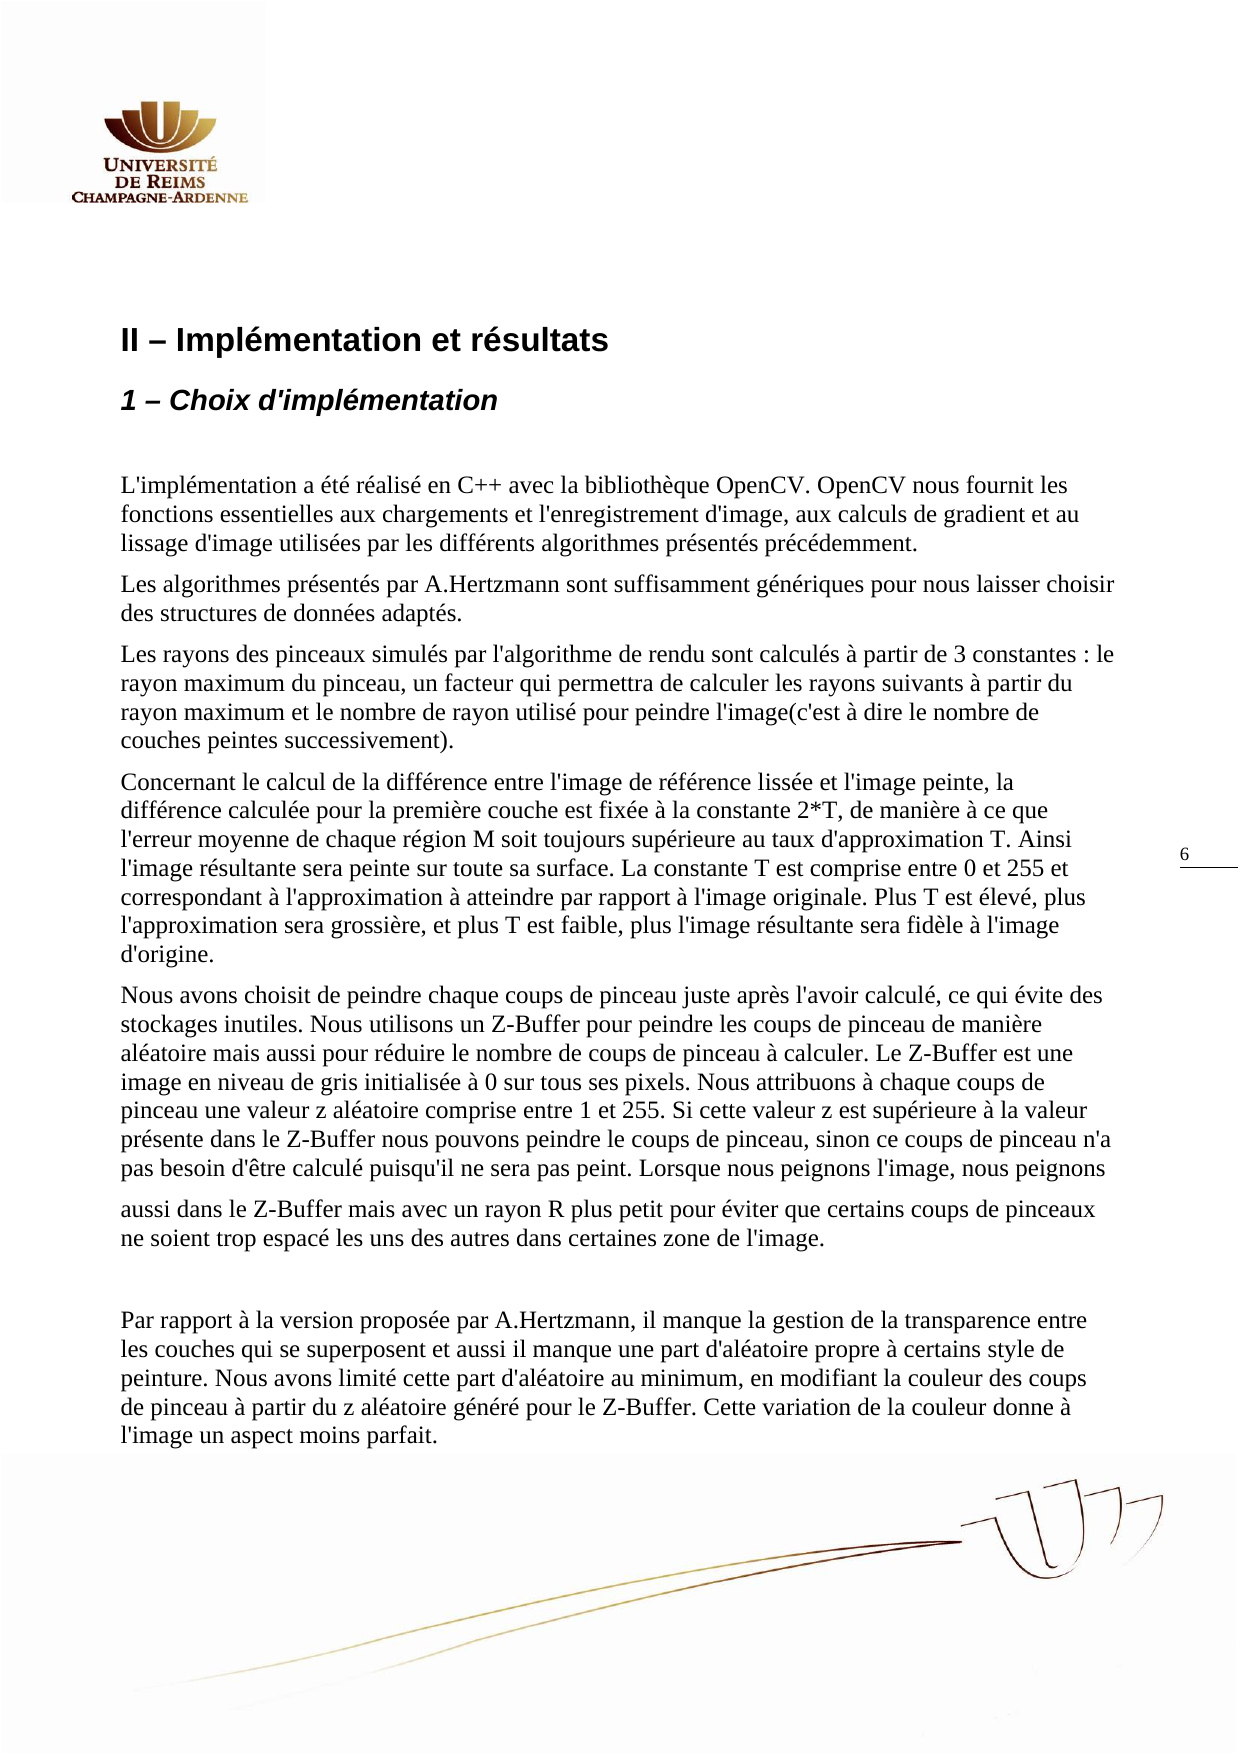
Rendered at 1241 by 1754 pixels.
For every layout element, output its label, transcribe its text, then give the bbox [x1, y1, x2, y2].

table_header Présentation du sujet Pour le projet du module de traitement d'image, j'ai choisit d'implémenter une méthode de rendu non-photoréaliste. Aaron Hertzmann propose dans son article,« Painterly Rendering with Curved Brush Strokes of Multiples Sizes » , une méthode pour créer des images ayant l'apparence de peintures à partir de photographies. Cette méthode permet de simuler les coups de pinceaux d'un peintre en fonction de différents paramètres qui seront exposés plus loin. Ces paramètres permettent de donner un style de peinture précis à une image. I - Résumé de l'article 1 – Méthode principale Cet algorithme va simuler les méthodes utiliser par les peintres pour générer une image ayant l'aspect d'une peinture. L'image sera organisé en un ensemble de couche qui seront peintes successivement. Chaque couches sera associées à une taille de pinceau constante. La couche ayant la plus grande taille de pinceau est peinte en première, puis ensuite nous affinons les détails de l'image en peignant les couches ayant des tailles de pinceau plus petites. Chaque couches sera peinte à partir d'une version lissée de l'image originale. Nous avons gardés le choix du filtre de Gauss comme méthode de lissage de l'image. A.Hertzmann précise que la diffusion non linéaire peut être utilisé à la place du filtre de Gauss pour obtenir de meilleur résultat. Une couche est formée par un ensemble de coups de pinceaux et chaque coups de pinceaux est représentés par un ensemble de points de contrôles formant une B-Spline. Le calcul des points de contrôles se fait à partir du gradient de la luminance de l'image lissée. 2 – Sélection des coups de pinceau Une couche est donc un ensemble de coups de pinceaux. Nous devons parcourir l'image pour sélectionner les coordonnées de départ de chaque coups de pinceau. Une fois les points de contrôles des coups de pinceau calculés, nous pouvons peindre chaque coups dans un ordre aléatoire. Nous avons besoin d'abord de calculer la différence entre l'image originale lissée et l'image peinte. Initialement, l'image peinte est remplis par une par une couleur constante choisie de manière à ce que l'image entière soit traité par l'algorithme. 3 – Calcul des coups de pinceau Un coup de pinceau est initialisé avec un premier point de contrôle (x,y), un rayon R constant et une couleur C constante. Cette couleur C est la couleur de l'image originale lissée aux coordonnées (x,y). Un coup de pinceau est une courbe B-Spline représentée par un ensemble de points de contrôle. Le calcul des points de contrôle s'effectue comme les calculs des termes d'une suite récurrente. On effectue ces calculs jusqu'à atteindre le nombre maximal de points de contrôle définis par l'utilisateur et également si on atteint une autre condition d'arrêt. Le calcul s'arrête prématurément si l'amplitude du gradient est nulle en un point (x,y). II – Implémentation et résultats 1 – Choix d'implémentation L'implémentation a été réalisé en C++ avec la bibliothèque OpenCV. OpenCV nous fournit les fonctions essentielles aux chargements et l'enregistrement d'image, aux calculs de gradient et au lissage d'image utilisées par les différents algorithmes présentés précédemment. Les algorithmes présentés par A.Hertzmann sont suffisamment génériques pour nous laisser choisir des structures de données adaptés. Les rayons des pinceaux simulés par l'algorithme de rendu sont calculés à partir de 3 constantes : le rayon maximum du pinceau, un facteur qui permettra de calculer les rayons suivants à partir du rayon maximum et le nombre de rayon utilisé pour peindre l'image(c'est à dire le nombre de couches peintes successivement). Concernant le calcul de la différence entre l'image de référence lissée et l'image peinte, la différence calculée pour la première couche est fixée à la constante 2*T, de manière à ce que l'erreur moyenne de chaque région M soit toujours supérieure au taux d'approximation T. Ainsi l'image résultante sera peinte sur toute sa surface. La constante T est comprise entre 0 et 255 et correspondant à l'approximation à atteindre par rapport à l'image originale. Plus T est élevé, plus l'approximation sera grossière, et plus T est faible, plus l'image résultante sera fidèle à l'image d'origine. Nous avons choisit de peindre chaque coups de pinceau juste après l'avoir calculé, ce qui évite des stockages inutiles. Nous utilisons un Z-Buffer pour peindre les coups de pinceau de manière aléatoire mais aussi pour réduire le nombre de coups de pinceau à calculer. Le Z-Buffer est une image en niveau de gris initialisée à 0 sur tous ses pixels. Nous attribuons à chaque coups de pinceau une valeur z aléatoire comprise entre 1 et 255. Si cette valeur z est supérieure à la valeur présente dans le Z-Buffer nous pouvons peindre le coups de pinceau, sinon ce coups de pinceau n'a pas besoin d'être calculé puisqu'il ne sera pas peint. Lorsque nous peignons l'image, nous peignons aussi dans le Z-Buffer mais avec un rayon R plus petit pour éviter que certains coups de pinceaux ne soient trop espacé les uns des autres dans certaines zone de l'image. Par rapport à la version proposée par A.Hertzmann, il manque la gestion de la transparence entre les couches qui se superposent et aussi il manque une part d'aléatoire propre à certains style de peinture. Nous avons limité cette part d'aléatoire au minimum, en modifiant la couleur des coups de pinceau à partir du z aléatoire généré pour le Z-Buffer. Cette variation de la couleur donne à l'image un aspect moins parfait. 2 – Résultats [109, 142, 1128, 1453]
picture [1, 1, 265, 203]
picture [1, 1454, 1236, 1753]
